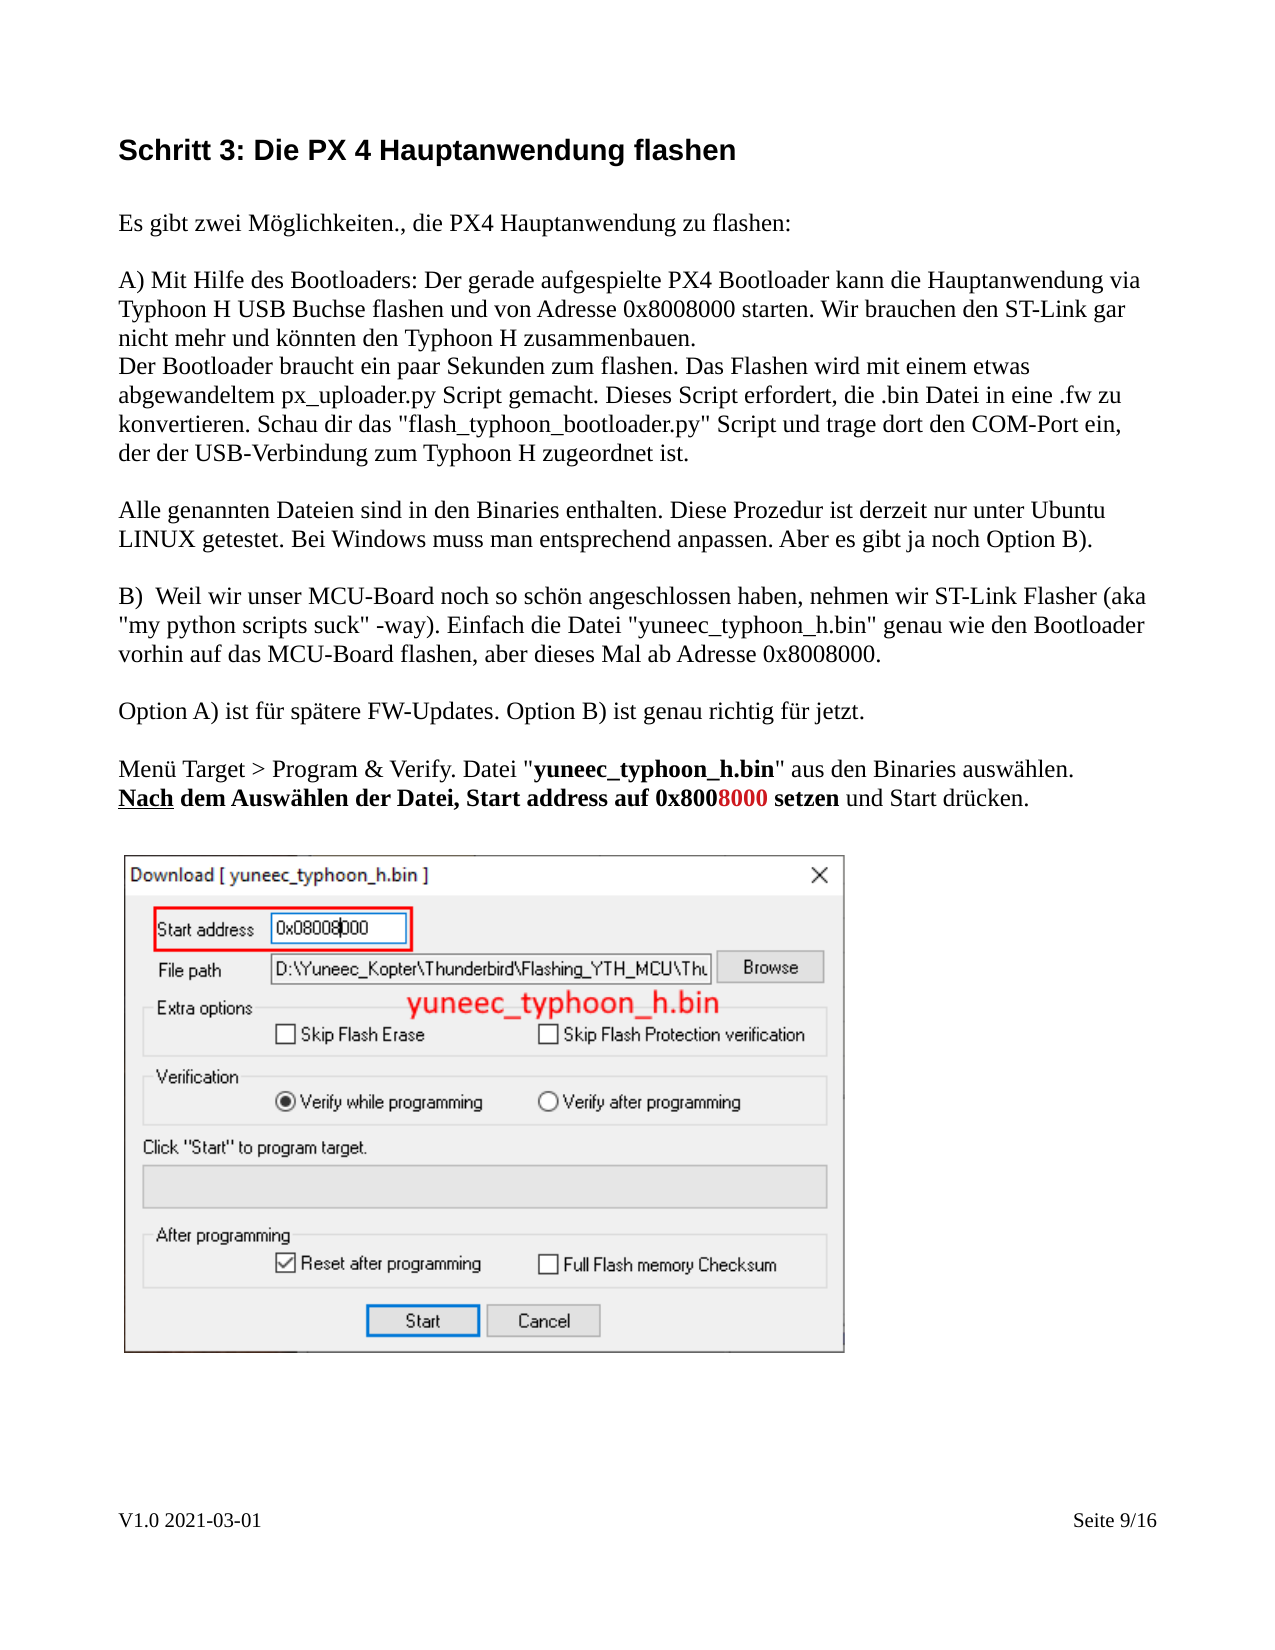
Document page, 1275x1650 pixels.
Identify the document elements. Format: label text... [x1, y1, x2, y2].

picture [124, 855, 845, 1353]
text Der Bootloader braucht ein paar Sekunden zum flashen. Das Flashen wird mit einem etwas abgewandeltem px_uploader.py Script gemacht. Dieses Script erfordert, die .bin Datei in eine .fw zu konvertieren. Schau dir das "flash_typhoon_bootloader.py" Script und trage dort den COM-Port ein, der der USB-Verbindung zum Typhoon H zugeordnet ist. [118, 351, 1157, 466]
text Alle genannten Dateien sind in den Binaries enthalten. Diese Prozedur ist derzeit nur unter Ubuntu LINUX getestet. Bei Windows muss man entsprechend anpassen. Aber es gibt ja noch Option B). [118, 495, 1157, 553]
text B) Weil wir unser MCU-Board noch so schön angeschlossen haben, nehmen wir ST-Link Flasher (aka "my python scripts suck" -way). Einfach die Datei "yuneec_typhoon_h.bin" genau wie den Bootloader vorhin auf das MCU-Board flashen, aber dieses Mal ab Adresse 0x8008000. [118, 581, 1157, 668]
text Menü Target > Program & Verify. Datei "yuneec_typhoon_h.bin" aus den Binaries auswählen. [118, 754, 1157, 783]
text A) Mit Hilfe des Bootloaders: Der gerade aufgespielte PX4 Bootloader kann die Hauptanwendung via Typhoon H USB Buchse flashen und von Adresse 0x8008000 starten. Wir brauchen den ST-Link gar nicht mehr und könnten den Typhoon H zusammenbauen. [118, 265, 1157, 351]
text Es gibt zwei Möglichkeiten., die PX4 Hauptanwendung zu flashen: [118, 208, 1157, 236]
subtitle Schritt 3: Die PX 4 Hauptanwendung flashen [118, 133, 1157, 166]
text Option A) ist für spätere FW-Updates. Option B) ist genau richtig für jetzt. [118, 696, 1157, 725]
text Nach dem Auswählen der Datei, Start address auf 0x8008000 setzen und Start drücken. [118, 783, 1157, 811]
